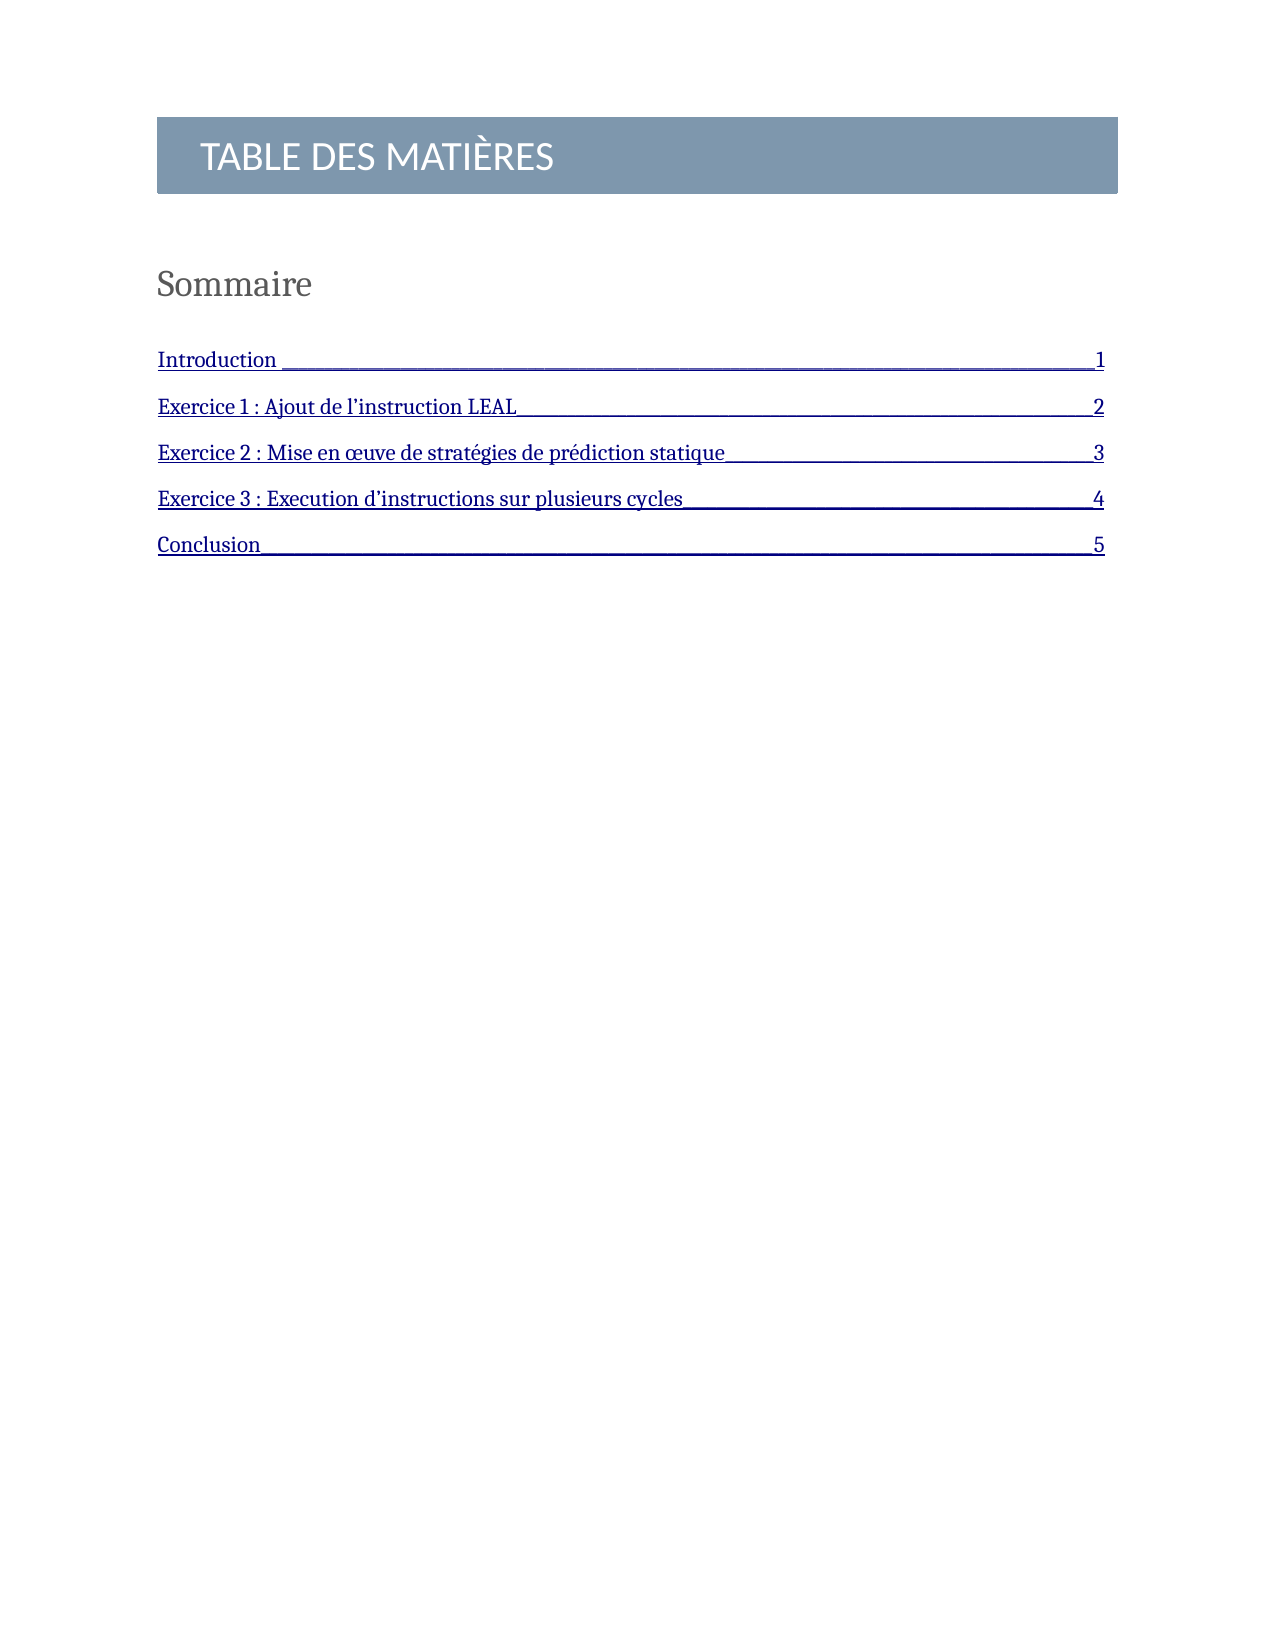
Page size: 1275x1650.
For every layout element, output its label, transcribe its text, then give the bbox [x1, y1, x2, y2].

text Sommaire [157, 262, 1117, 306]
text Exercice 2 : Mise en œuve de stratégies de prédiction statique 3 [157, 439, 1117, 466]
text Introduction 1 [157, 347, 1117, 374]
text Exercice 1 : Ajout de l’instruction LEAL 2 [157, 393, 1117, 420]
text Conclusion 5 [157, 532, 1117, 558]
text Exercice 3 : Execution d’instructions sur plusieurs cycles 4 [157, 486, 1117, 512]
